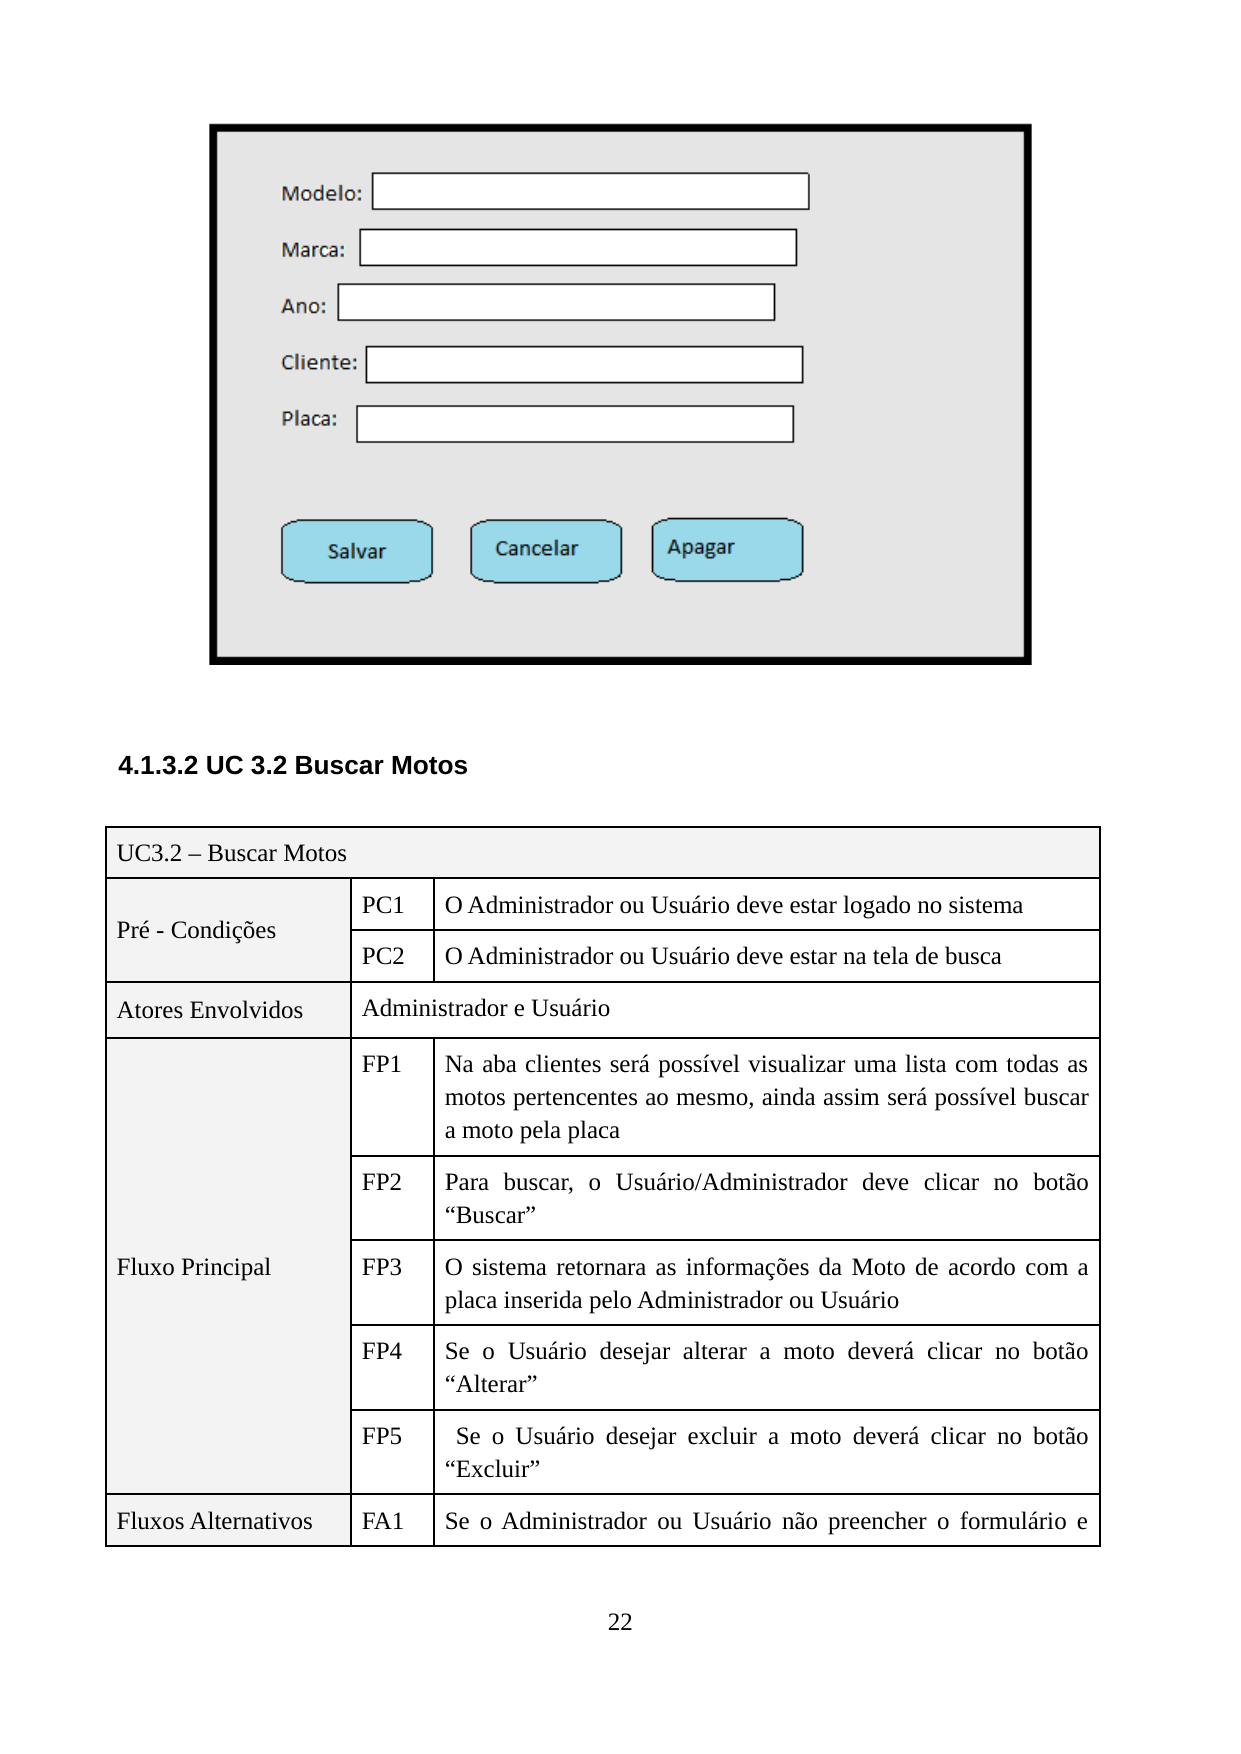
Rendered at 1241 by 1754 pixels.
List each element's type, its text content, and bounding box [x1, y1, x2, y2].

subtitle 4.1.3.2 UC 3.2 Buscar Motos [118, 750, 1122, 780]
table_cell Pré - Condições [107, 879, 350, 981]
table_cell Fluxo Principal [107, 1039, 350, 1493]
table_cell FP1 [352, 1039, 433, 1154]
table_cell O Administrador ou Usuário deve estar na tela de busca [435, 931, 1099, 981]
table_cell O sistema retornara as informações da Moto de acordo com a placa inserida pelo Administrador ou Usuário [435, 1241, 1099, 1324]
table_cell FP3 [352, 1241, 433, 1324]
table_cell FA1 [352, 1495, 433, 1545]
table_cell FP4 [352, 1326, 433, 1408]
table_cell FP2 [352, 1157, 433, 1239]
table_cell FP5 [352, 1411, 433, 1493]
table_cell Administrador e Usuário [352, 983, 1099, 1037]
table_cell Se o Usuário desejar alterar a moto deverá clicar no botão “Alterar” [435, 1326, 1099, 1408]
table_cell Atores Envolvidos [107, 983, 350, 1037]
table_cell O Administrador ou Usuário deve estar logado no sistema [435, 879, 1099, 929]
table_cell PC1 [352, 879, 433, 929]
table_header UC3.2 – Buscar Motos [107, 828, 1099, 877]
table_cell Se o Usuário desejar excluir a moto deverá clicar no botão “Excluir” [435, 1411, 1099, 1493]
table_cell PC2 [352, 931, 433, 981]
table_cell Fluxos Alternativos [107, 1495, 350, 1545]
table_cell Se o Administrador ou Usuário não preencher o formulário e [435, 1495, 1099, 1545]
picture [208, 118, 1032, 665]
table_cell Para buscar, o Usuário/Administrador deve clicar no botão “Buscar” [435, 1157, 1099, 1239]
table_cell Na aba clientes será possível visualizar uma lista com todas as motos pertencentes ao mesmo, ainda assim será possível buscar a moto pela placa [435, 1039, 1099, 1154]
